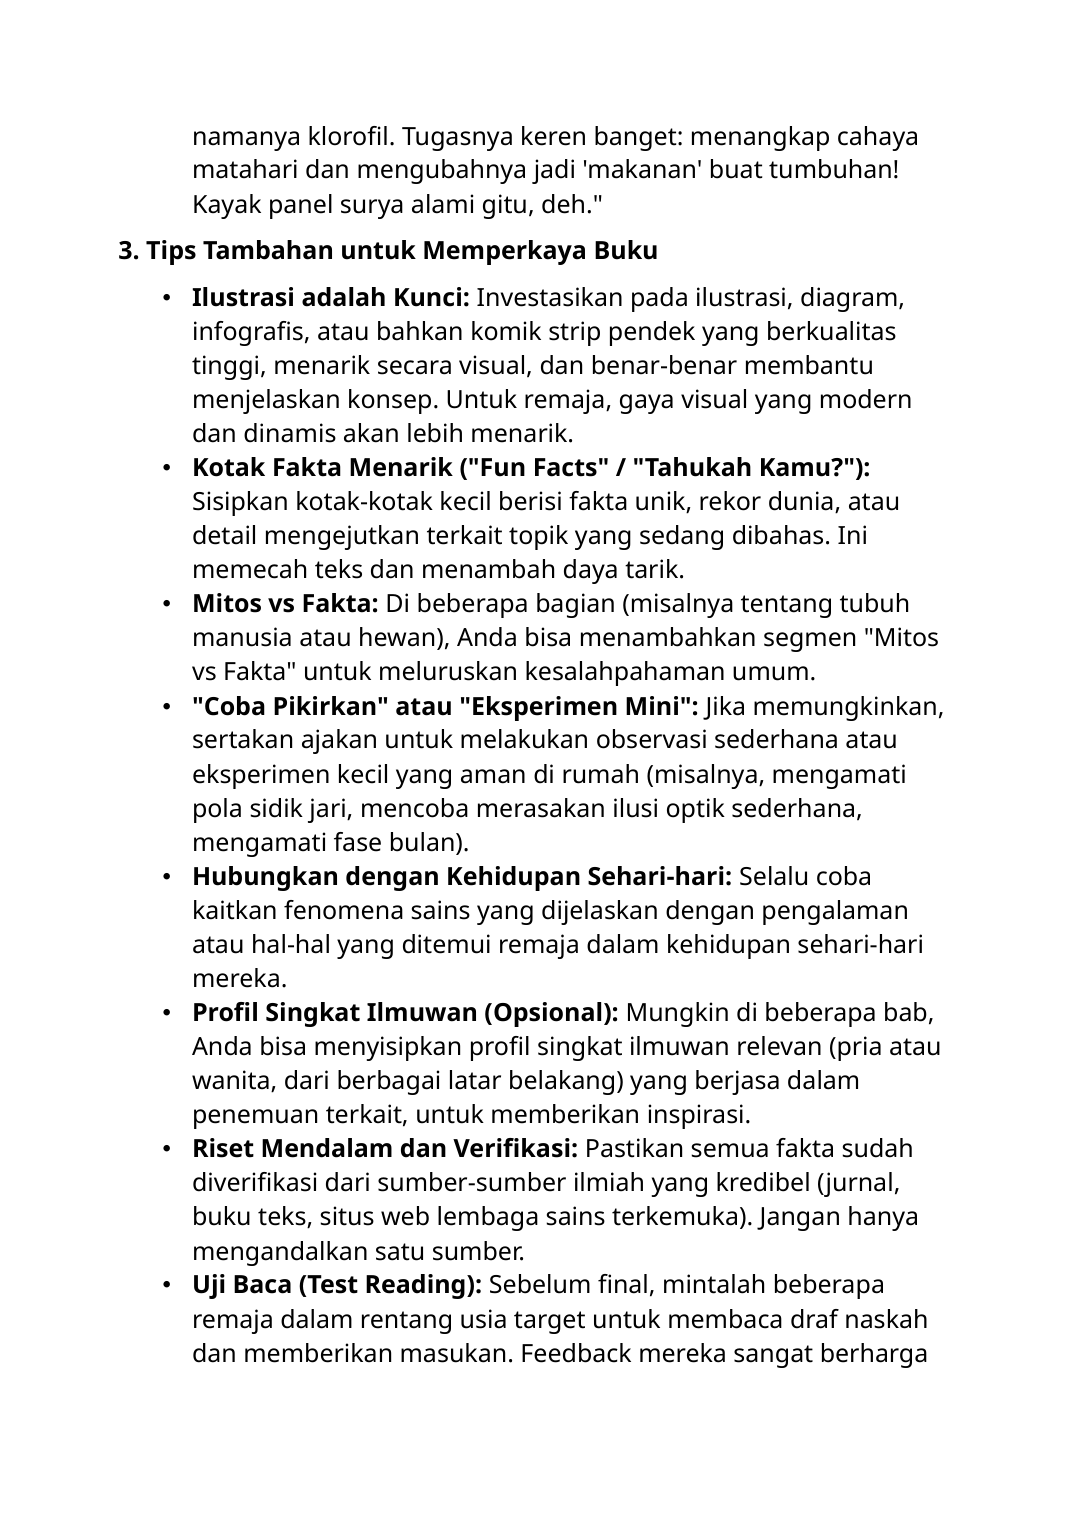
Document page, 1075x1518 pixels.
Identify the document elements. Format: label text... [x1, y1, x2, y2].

list Ilustrasi adalah Kunci: Investasikan pada ilustrasi, diagram, infografis, atau bahkan komik strip pendek yang berkualitas tinggi, menarik secara visual, dan benar-benar membantu menjelaskan konsep. Untuk remaja, gaya visual yang modern dan dinamis akan lebih menarik. [162, 279, 957, 450]
list "Coba Pikirkan" atau "Eksperimen Mini": Jika memungkinkan, sertakan ajakan untuk melakukan observasi sederhana atau eksperimen kecil yang aman di rumah (misalnya, mengamati pola sidik jari, mencoba merasakan ilusi optik sederhana, mengamati fase bulan). [162, 688, 957, 858]
list Mitos vs Fakta: Di beberapa bagian (misalnya tentang tubuh manusia atau hewan), Anda bisa menambahkan segmen "Mitos vs Fakta" untuk meluruskan kesalahpahaman umum. [162, 586, 957, 688]
list Uji Baca (Test Reading): Sebelum final, mintalah beberapa remaja dalam rentang usia target untuk membaca draf naskah dan memberikan masukan. Feedback mereka sangat berharga [162, 1267, 957, 1369]
list Kotak Fakta Menarik ("Fun Facts" / "Tahukah Kamu?"): Sisipkan kotak-kotak kecil berisi fakta unik, rekor dunia, atau detail mengejutkan terkait topik yang sedang dibahas. Ini memecah teks dan menambah daya tarik. [162, 450, 957, 586]
list Hubungkan dengan Kehidupan Sehari-hari: Selalu coba kaitkan fenomena sains yang dijelaskan dengan pengalaman atau hal-hal yang ditemui remaja dalam kehidupan sehari-hari mereka. [162, 858, 957, 995]
list namanya klorofil. Tugasnya keren banget: menangkap cahaya matahari dan mengubahnya jadi 'makanan' buat tumbuhan! Kayak panel surya alami gitu, deh." [162, 118, 957, 220]
text 3. Tips Tambahan untuk Memperkaya Buku [118, 233, 957, 267]
list Riset Mendalam dan Verifikasi: Pastikan semua fakta sudah diverifikasi dari sumber-sumber ilmiah yang kredibel (jurnal, buku teks, situs web lembaga sains terkemuka). Jangan hanya mengandalkan satu sumber. [162, 1131, 957, 1267]
list Profil Singkat Ilmuwan (Opsional): Mungkin di beberapa bab, Anda bisa menyisipkan profil singkat ilmuwan relevan (pria atau wanita, dari berbagai latar belakang) yang berjasa dalam penemuan terkait, untuk memberikan inspirasi. [162, 995, 957, 1131]
